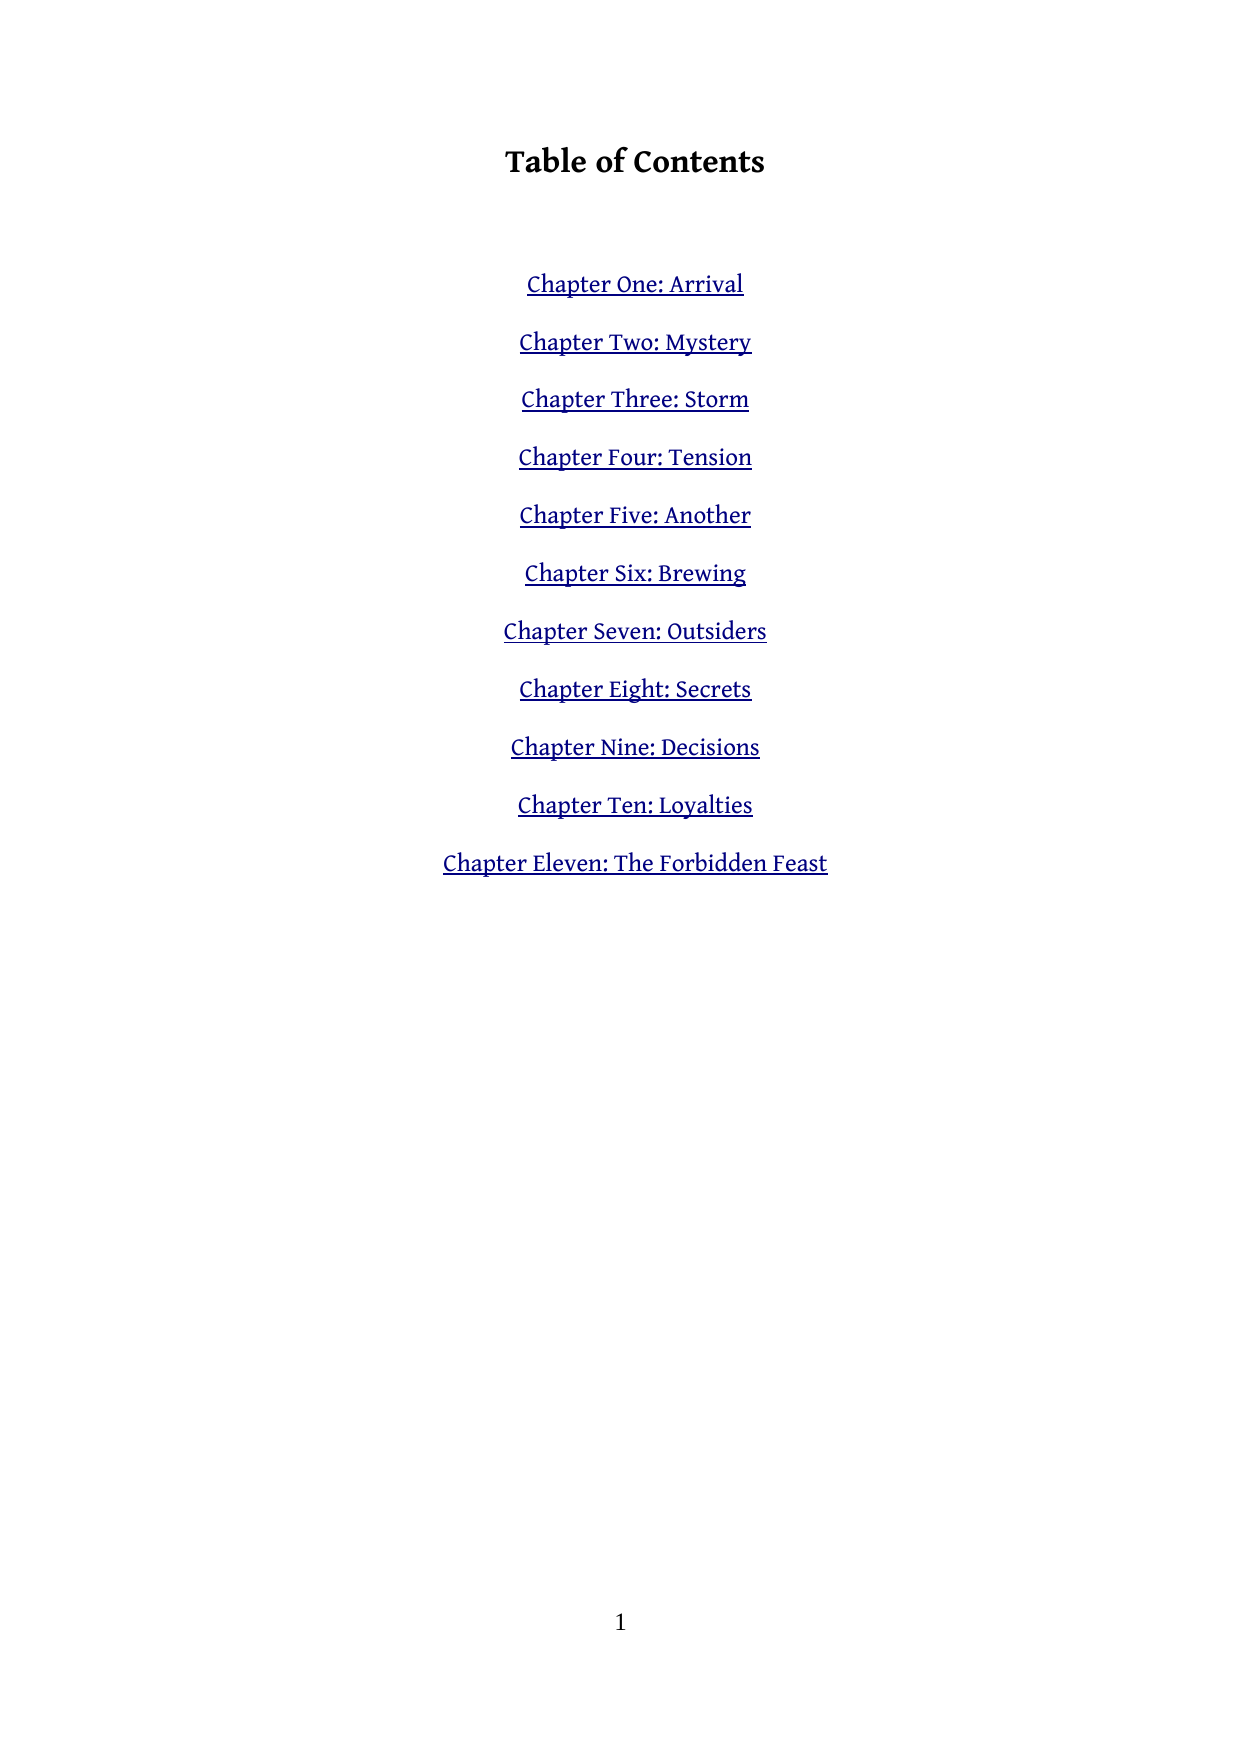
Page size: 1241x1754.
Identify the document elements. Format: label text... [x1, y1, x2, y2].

text Chapter Seven: Outsiders [118, 618, 1122, 647]
text Chapter Three: Storm [118, 386, 1122, 415]
text Chapter Nine: Decisions [118, 733, 1122, 762]
text Chapter Ten: Loyalties [118, 791, 1122, 820]
text Chapter Four: Tension [118, 444, 1122, 473]
text Chapter Eleven: The Forbidden Feast [118, 849, 1122, 878]
text Chapter Eight: Secrets [118, 676, 1122, 704]
text Chapter Six: Brewing [118, 560, 1122, 589]
text Chapter Two: Mystery [118, 328, 1122, 357]
text Chapter One: Arrival [118, 270, 1122, 299]
subtitle Table of Contents [118, 143, 1122, 182]
text Chapter Five: Another [118, 502, 1122, 531]
